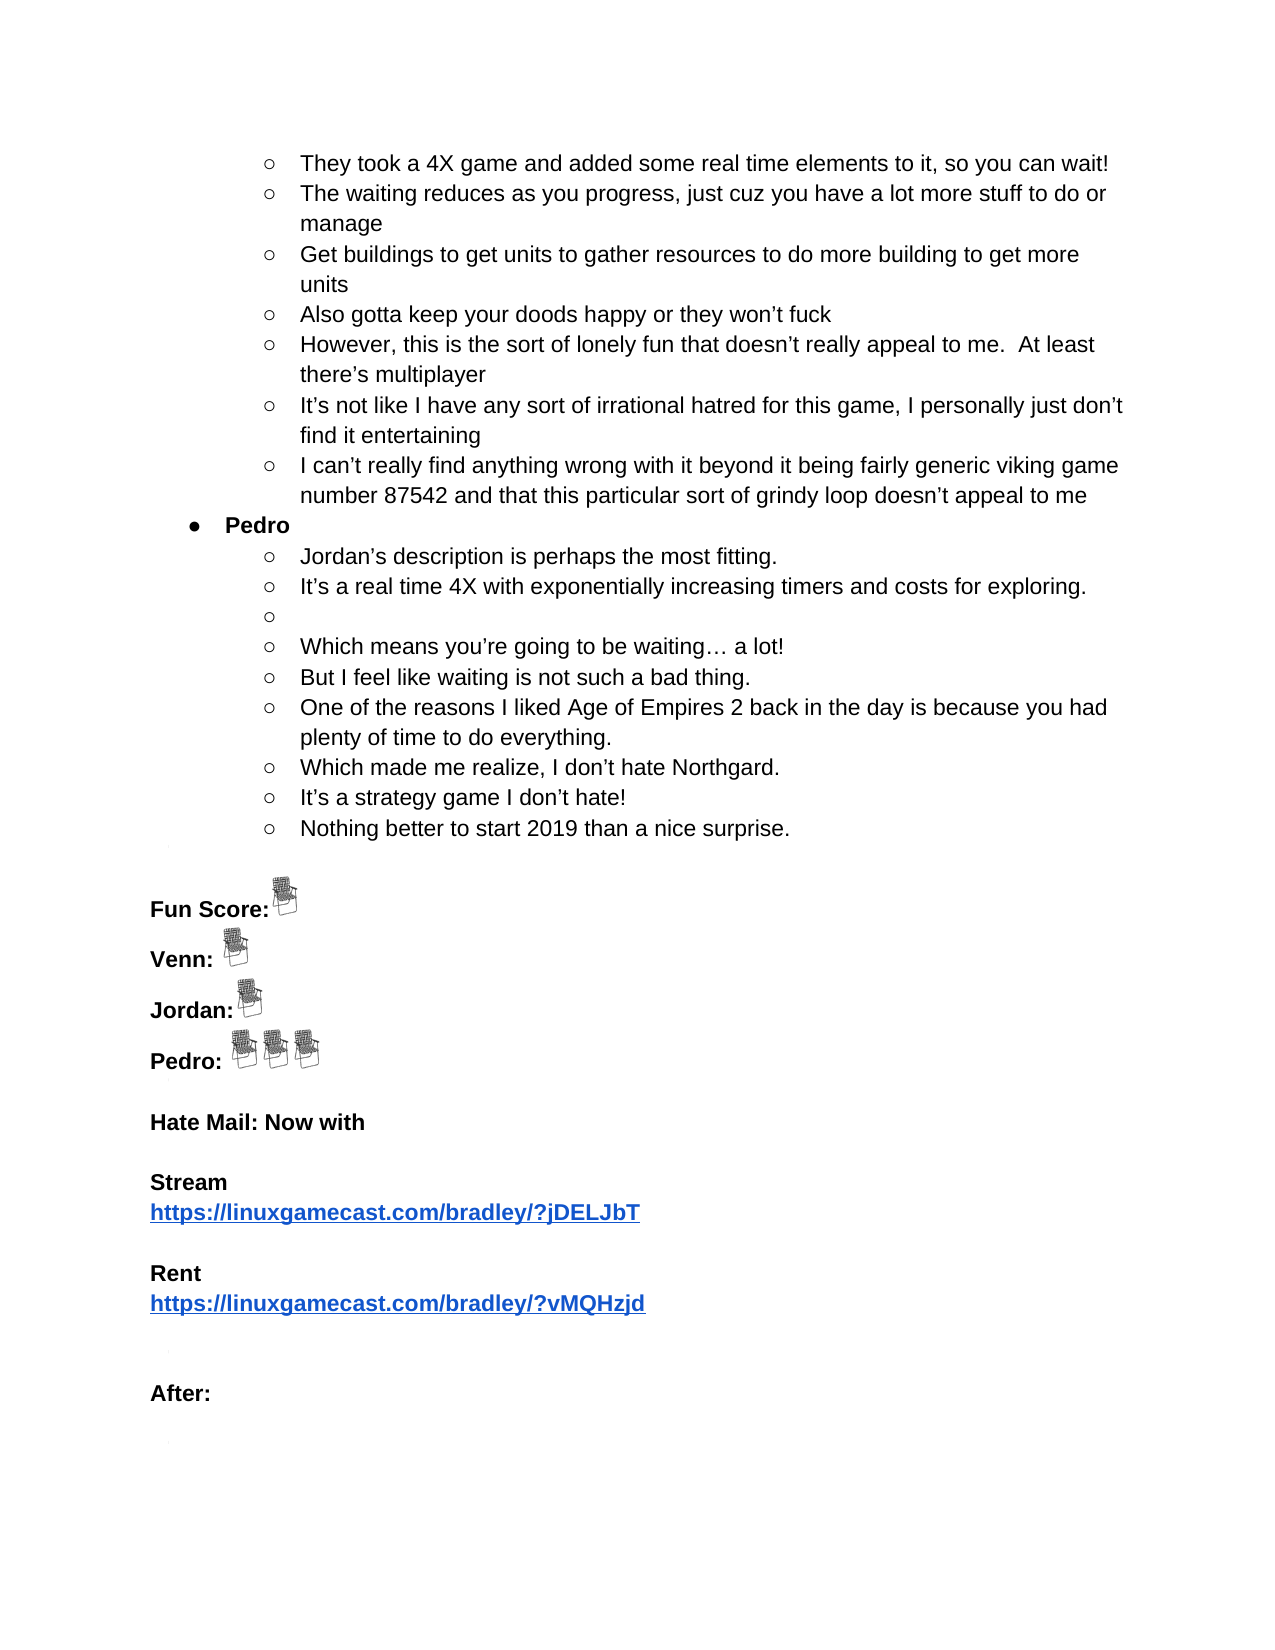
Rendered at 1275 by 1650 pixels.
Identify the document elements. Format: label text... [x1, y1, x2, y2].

list But I feel like waiting is not such a bad thing. [262, 663, 1125, 690]
list It’s not like I have any sort of irrational hatred for this game, I personally just don’t find it entertaining [262, 392, 1125, 448]
text Fun Score: [150, 875, 1125, 922]
list Which means you’re going to be waiting… a lot! [262, 633, 1125, 660]
list One of the reasons I liked Age of Empires 2 back in the day is because you had plenty of time to do everything. [262, 694, 1125, 750]
text Stream [150, 1169, 1125, 1195]
picture [269, 875, 301, 917]
list However, this is the sort of lonely fun that doesn’t really appeal to me. At least there’s multiplayer [262, 331, 1125, 388]
list I can’t really find anything wrong with it beyond it being fairly generic viking game number 87542 and that this particular sort of grindy loop doesn’t appeal to me [262, 452, 1125, 509]
text After: [150, 1380, 1125, 1407]
list Which made me realize, I don’t hate Northgard. [262, 754, 1125, 781]
list The waiting reduces as you progress, just cuz you have a lot more stuff to do or manage [262, 180, 1125, 237]
list It’s a strategy game I don’t hate! [262, 784, 1125, 811]
list They took a 4X game and added some real time elements to it, so you can wait! [262, 150, 1125, 176]
list It’s a real time 4X with exponentially increasing timers and costs for exploring. [262, 573, 1125, 599]
picture [228, 1027, 323, 1070]
list Get buildings to get units to gather resources to do more building to get more units [262, 241, 1125, 297]
text Venn: [150, 926, 1125, 973]
picture [234, 976, 266, 1019]
picture [220, 925, 252, 968]
text Rent [150, 1259, 1125, 1286]
text https://linuxgamecast.com/bradley/?jDELJbT [150, 1199, 1125, 1226]
list Nothing better to start 2019 than a nice surprise. [262, 814, 1125, 841]
list Pedro [187, 512, 1125, 539]
text Hate Mail: Now with [150, 1108, 1125, 1135]
text Jordan: Pedro: [150, 977, 1125, 1074]
list Jordan’s description is perhaps the most fitting. [262, 543, 1125, 569]
text https://linuxgamecast.com/bradley/?vMQHzjd [150, 1290, 1125, 1316]
list Also gotta keep your doods happy or they won’t fuck [262, 301, 1125, 327]
